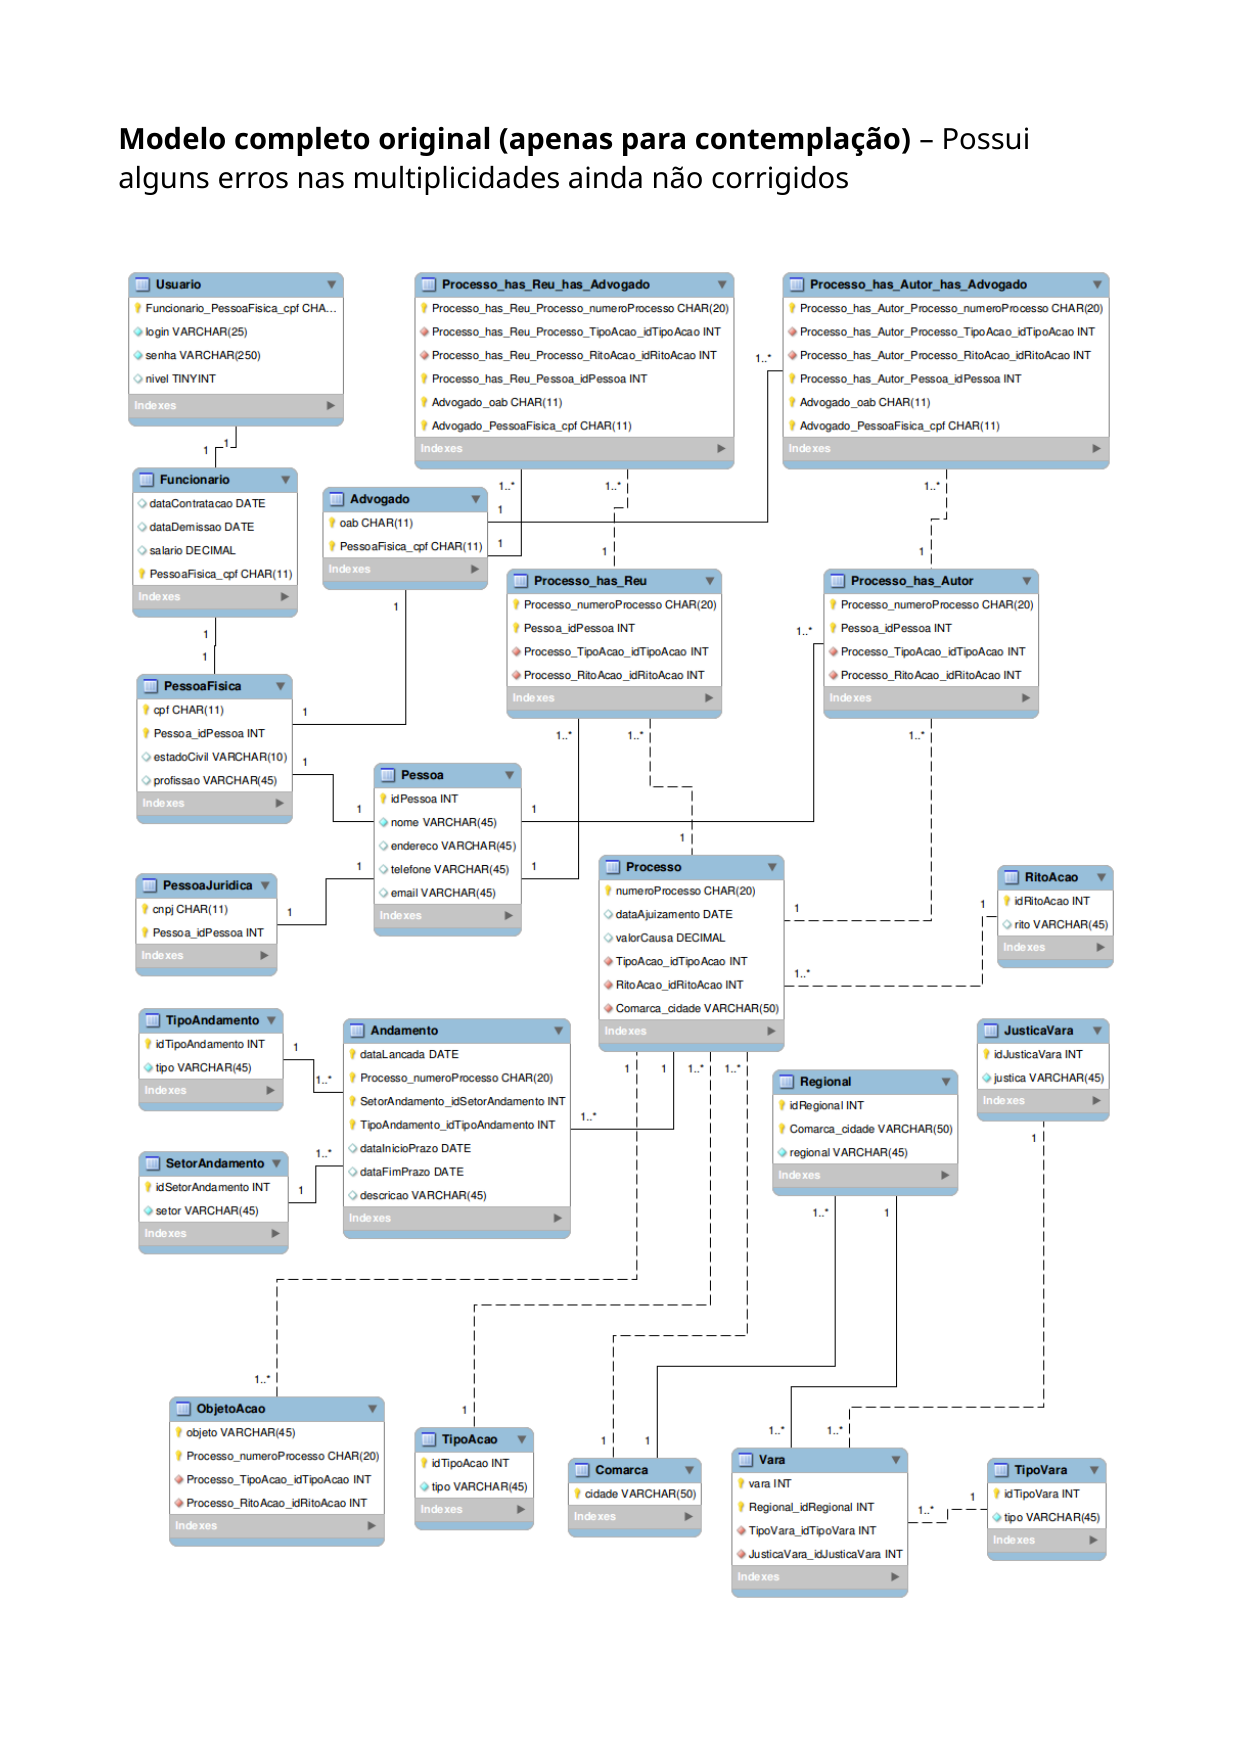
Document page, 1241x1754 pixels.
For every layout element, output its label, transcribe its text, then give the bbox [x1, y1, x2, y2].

text Modelo completo original (apenas para contemplação) – Possui alguns erros nas multiplicidades ainda não corrigidos [118, 118, 1122, 197]
picture [118, 262, 1123, 1607]
